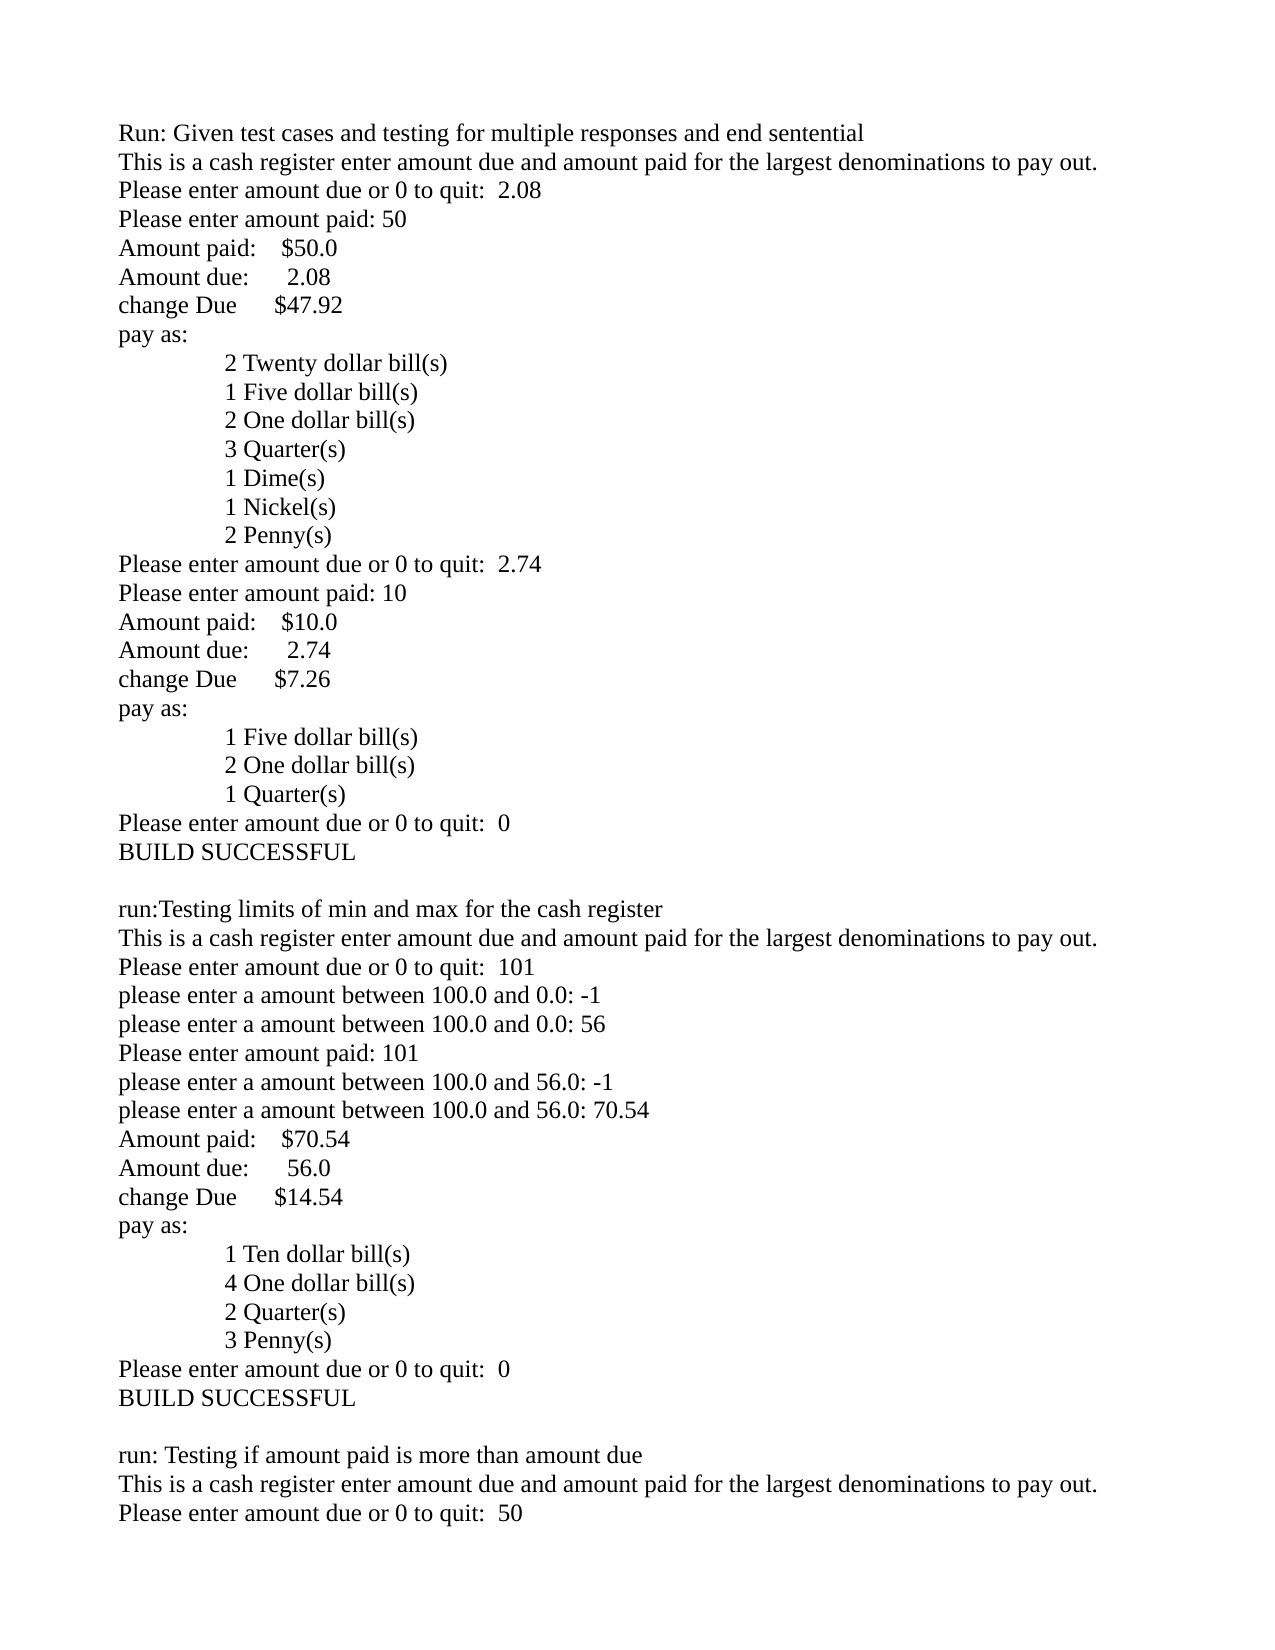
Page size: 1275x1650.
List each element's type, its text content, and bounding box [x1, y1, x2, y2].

text 2 One dollar bill(s) [118, 751, 1157, 779]
text run:Testing limits of min and max for the cash register [118, 894, 1157, 923]
text 2 One dollar bill(s) [118, 406, 1157, 434]
text Amount paid: $50.0 [118, 233, 1157, 262]
text Amount due: 2.08 [118, 262, 1157, 291]
text change Due $47.92 [118, 291, 1157, 319]
text please enter a amount between 100.0 and 56.0: 70.54 [118, 1096, 1157, 1124]
text 3 Penny(s) [118, 1326, 1157, 1354]
text BUILD SUCCESSFUL [118, 837, 1157, 866]
text run: Testing if amount paid is more than amount due [118, 1441, 1157, 1469]
text 1 Ten dollar bill(s) [118, 1239, 1157, 1268]
text pay as: [118, 1211, 1157, 1239]
text 2 Penny(s) [118, 521, 1157, 549]
text Amount due: 2.74 [118, 636, 1157, 664]
text 4 One dollar bill(s) [118, 1268, 1157, 1297]
text 1 Five dollar bill(s) [118, 377, 1157, 406]
text This is a cash register enter amount due and amount paid for the largest denominations to pay out. [118, 923, 1157, 952]
text Please enter amount paid: 50 [118, 204, 1157, 233]
text Please enter amount due or 0 to quit: 50 [118, 1498, 1157, 1527]
text please enter a amount between 100.0 and 0.0: 56 [118, 1009, 1157, 1038]
text This is a cash register enter amount due and amount paid for the largest denominations to pay out. [118, 1469, 1157, 1498]
text please enter a amount between 100.0 and 56.0: -1 [118, 1067, 1157, 1096]
text 2 Quarter(s) [118, 1297, 1157, 1326]
text Amount paid: $70.54 [118, 1124, 1157, 1153]
text please enter a amount between 100.0 and 0.0: -1 [118, 981, 1157, 1009]
text change Due $14.54 [118, 1182, 1157, 1211]
text change Due $7.26 [118, 664, 1157, 693]
text pay as: [118, 319, 1157, 348]
text BUILD SUCCESSFUL [118, 1383, 1157, 1412]
text 1 Five dollar bill(s) [118, 722, 1157, 751]
text 1 Dime(s) [118, 463, 1157, 492]
text Please enter amount paid: 10 [118, 578, 1157, 607]
text Please enter amount due or 0 to quit: 0 [118, 808, 1157, 837]
text 2 Twenty dollar bill(s) [118, 348, 1157, 377]
text Run: Given test cases and testing for multiple responses and end sentential [118, 118, 1157, 147]
text 1 Quarter(s) [118, 779, 1157, 808]
text Please enter amount paid: 101 [118, 1038, 1157, 1067]
text Amount due: 56.0 [118, 1153, 1157, 1182]
text 1 Nickel(s) [118, 492, 1157, 521]
text This is a cash register enter amount due and amount paid for the largest denominations to pay out. [118, 147, 1157, 176]
text Please enter amount due or 0 to quit: 2.74 [118, 549, 1157, 578]
text Please enter amount due or 0 to quit: 101 [118, 952, 1157, 981]
text Please enter amount due or 0 to quit: 2.08 [118, 176, 1157, 204]
text 3 Quarter(s) [118, 434, 1157, 463]
text Please enter amount due or 0 to quit: 0 [118, 1354, 1157, 1383]
text pay as: [118, 693, 1157, 722]
text Amount paid: $10.0 [118, 607, 1157, 636]
